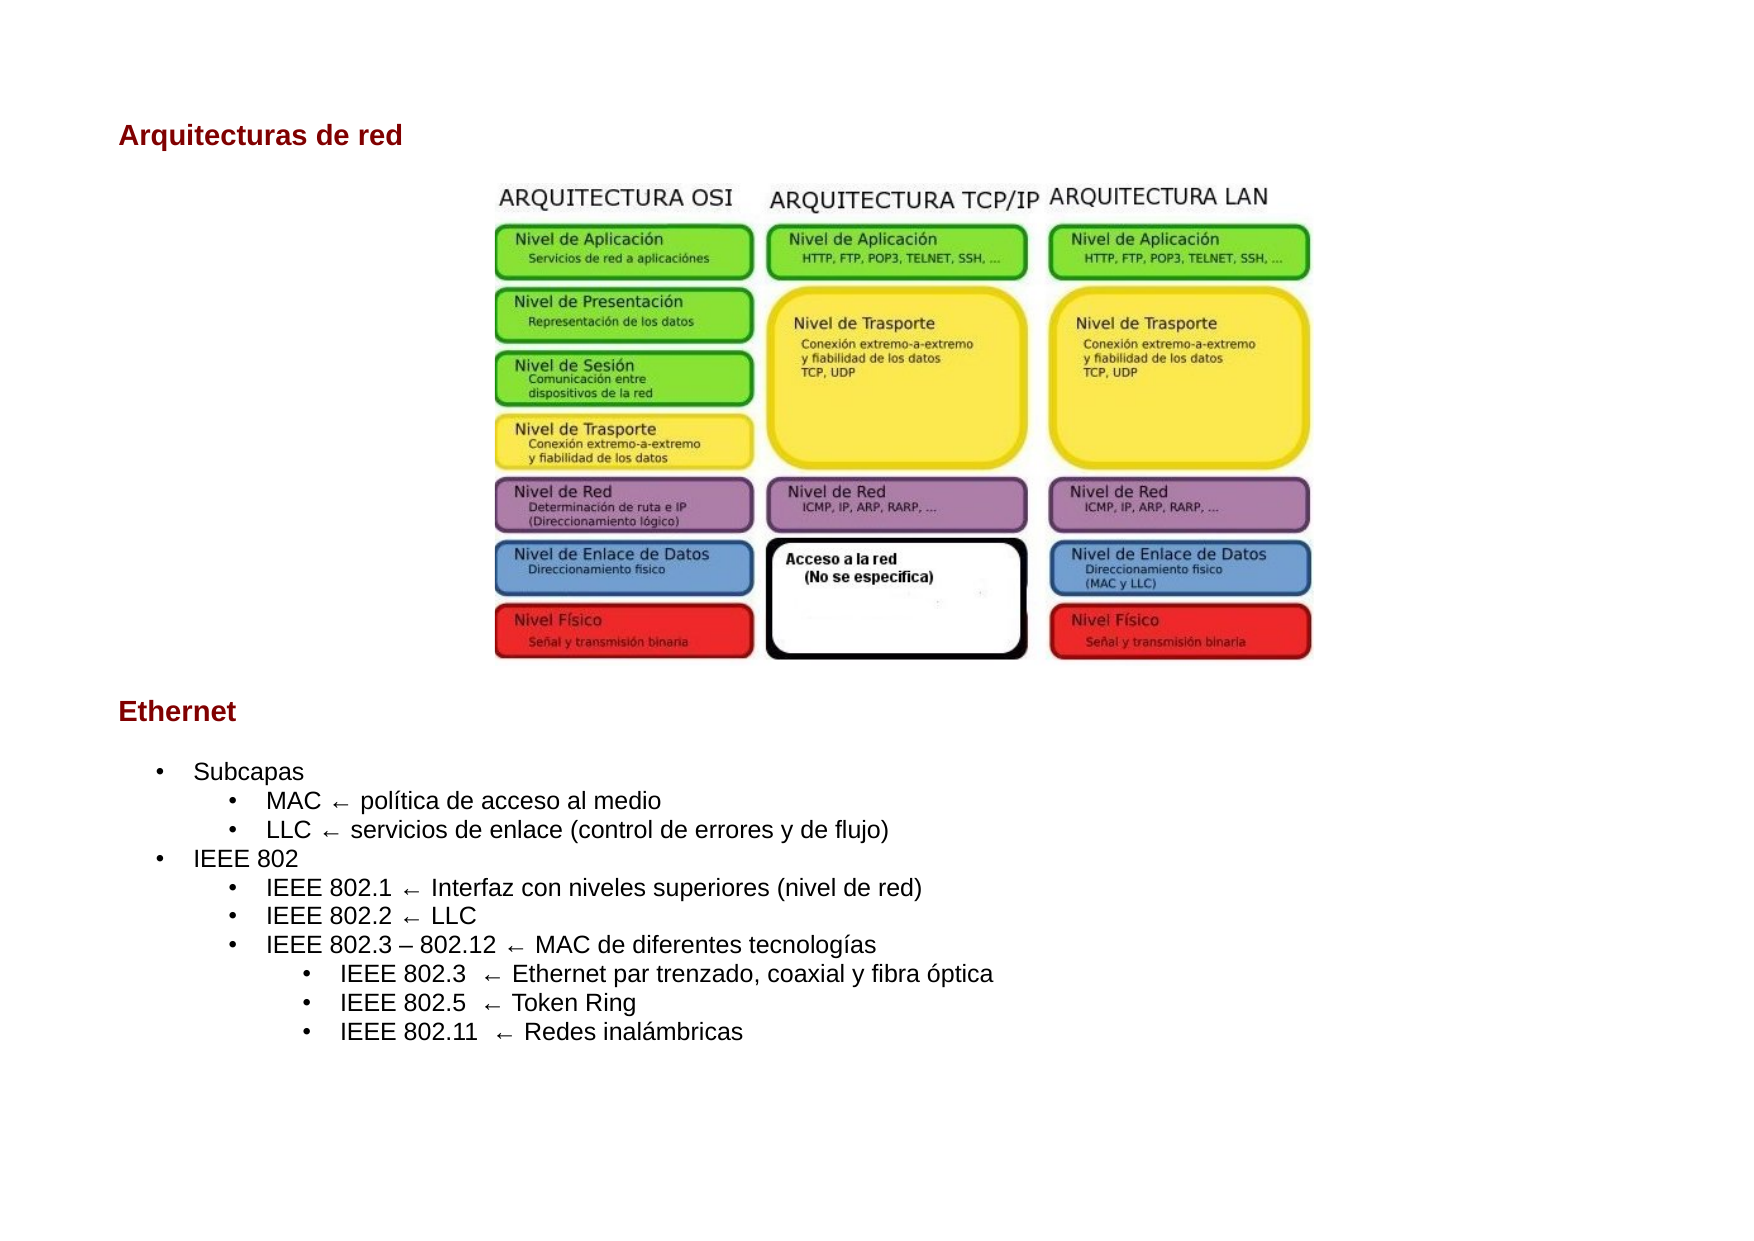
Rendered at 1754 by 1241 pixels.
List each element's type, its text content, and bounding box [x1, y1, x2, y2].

list IEEE 802.3 – 802.12 ← MAC de diferentes tecnologías [228, 930, 1636, 959]
list IEEE 802.11 ← Redes inalámbricas [302, 1017, 1636, 1046]
list IEEE 802.1 ← Interfaz con niveles superiores (nivel de red) [228, 872, 1636, 901]
list IEEE 802.5 ← Token Ring [302, 988, 1636, 1017]
list Subcapas [156, 757, 1636, 786]
list MAC ← política de acceso al medio [228, 786, 1636, 815]
list IEEE 802.2 ← LLC [228, 901, 1636, 930]
list LLC ← servicios de enlace (control de errores y de flujo) [228, 815, 1636, 844]
text Ethernet [118, 694, 1636, 728]
picture [494, 183, 1314, 666]
list IEEE 802 [156, 844, 1636, 872]
text Arquitecturas de red [118, 118, 1636, 152]
list IEEE 802.3 ← Ethernet par trenzado, coaxial y fibra óptica [302, 959, 1636, 988]
